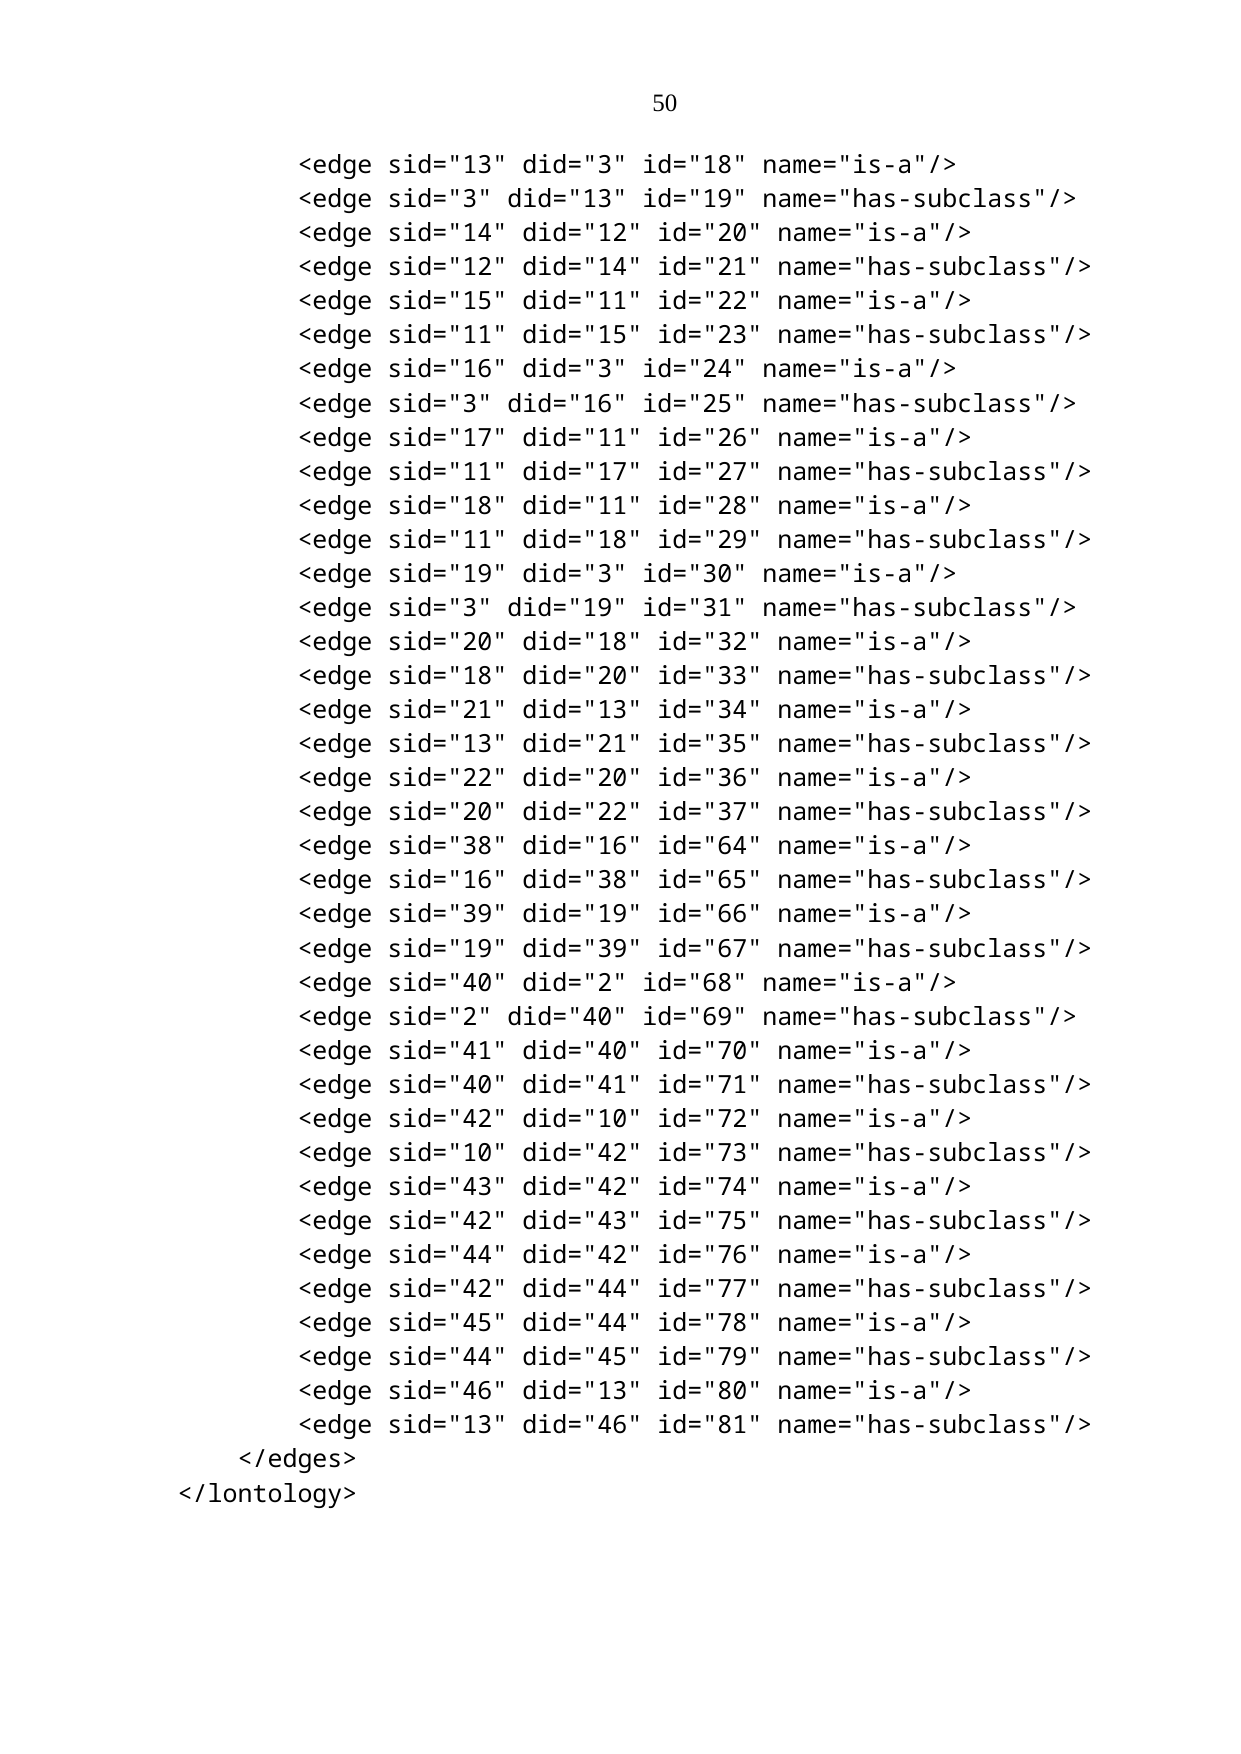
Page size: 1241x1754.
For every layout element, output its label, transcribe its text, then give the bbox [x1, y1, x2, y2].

text <edge sid="13" did="3" id="18" name="is-a"/> <edge sid="3" did="13" id="19" name="has-subclass"/> <edge sid="14" did="12" id="20" name="is-a"/> <edge sid="12" did="14" id="21" name="has-subclass"/> <edge sid="15" did="11" id="22" name="is-a"/> <edge sid="11" did="15" id="23" name="has-subclass"/> <edge sid="16" did="3" id="24" name="is-a"/> <edge sid="3" did="16" id="25" name="has-subclass"/> <edge sid="17" did="11" id="26" name="is-a"/> <edge sid="11" did="17" id="27" name="has-subclass"/> <edge sid="18" did="11" id="28" name="is-a"/> <edge sid="11" did="18" id="29" name="has-subclass"/> <edge sid="19" did="3" id="30" name="is-a"/> <edge sid="3" did="19" id="31" name="has-subclass"/> <edge sid="20" did="18" id="32" name="is-a"/> <edge sid="18" did="20" id="33" name="has-subclass"/> <edge sid="21" did="13" id="34" name="is-a"/> <edge sid="13" did="21" id="35" name="has-subclass"/> <edge sid="22" did="20" id="36" name="is-a"/> <edge sid="20" did="22" id="37" name="has-subclass"/> <edge sid="38" did="16" id="64" name="is-a"/> <edge sid="16" did="38" id="65" name="has-subclass"/> <edge sid="39" did="19" id="66" name="is-a"/> <edge sid="19" did="39" id="67" name="has-subclass"/> <edge sid="40" did="2" id="68" name="is-a"/> <edge sid="2" did="40" id="69" name="has-subclass"/> <edge sid="41" did="40" id="70" name="is-a"/> <edge sid="40" did="41" id="71" name="has-subclass"/> <edge sid="42" did="10" id="72" name="is-a"/> <edge sid="10" did="42" id="73" name="has-subclass"/> <edge sid="43" did="42" id="74" name="is-a"/> <edge sid="42" did="43" id="75" name="has-subclass"/> <edge sid="44" did="42" id="76" name="is-a"/> <edge sid="42" did="44" id="77" name="has-subclass"/> <edge sid="45" did="44" id="78" name="is-a"/> <edge sid="44" did="45" id="79" name="has-subclass"/> <edge sid="46" did="13" id="80" name="is-a"/> <edge sid="13" did="46" id="81" name="has-subclass"/> </edges> </lontology> [177, 147, 1152, 1543]
